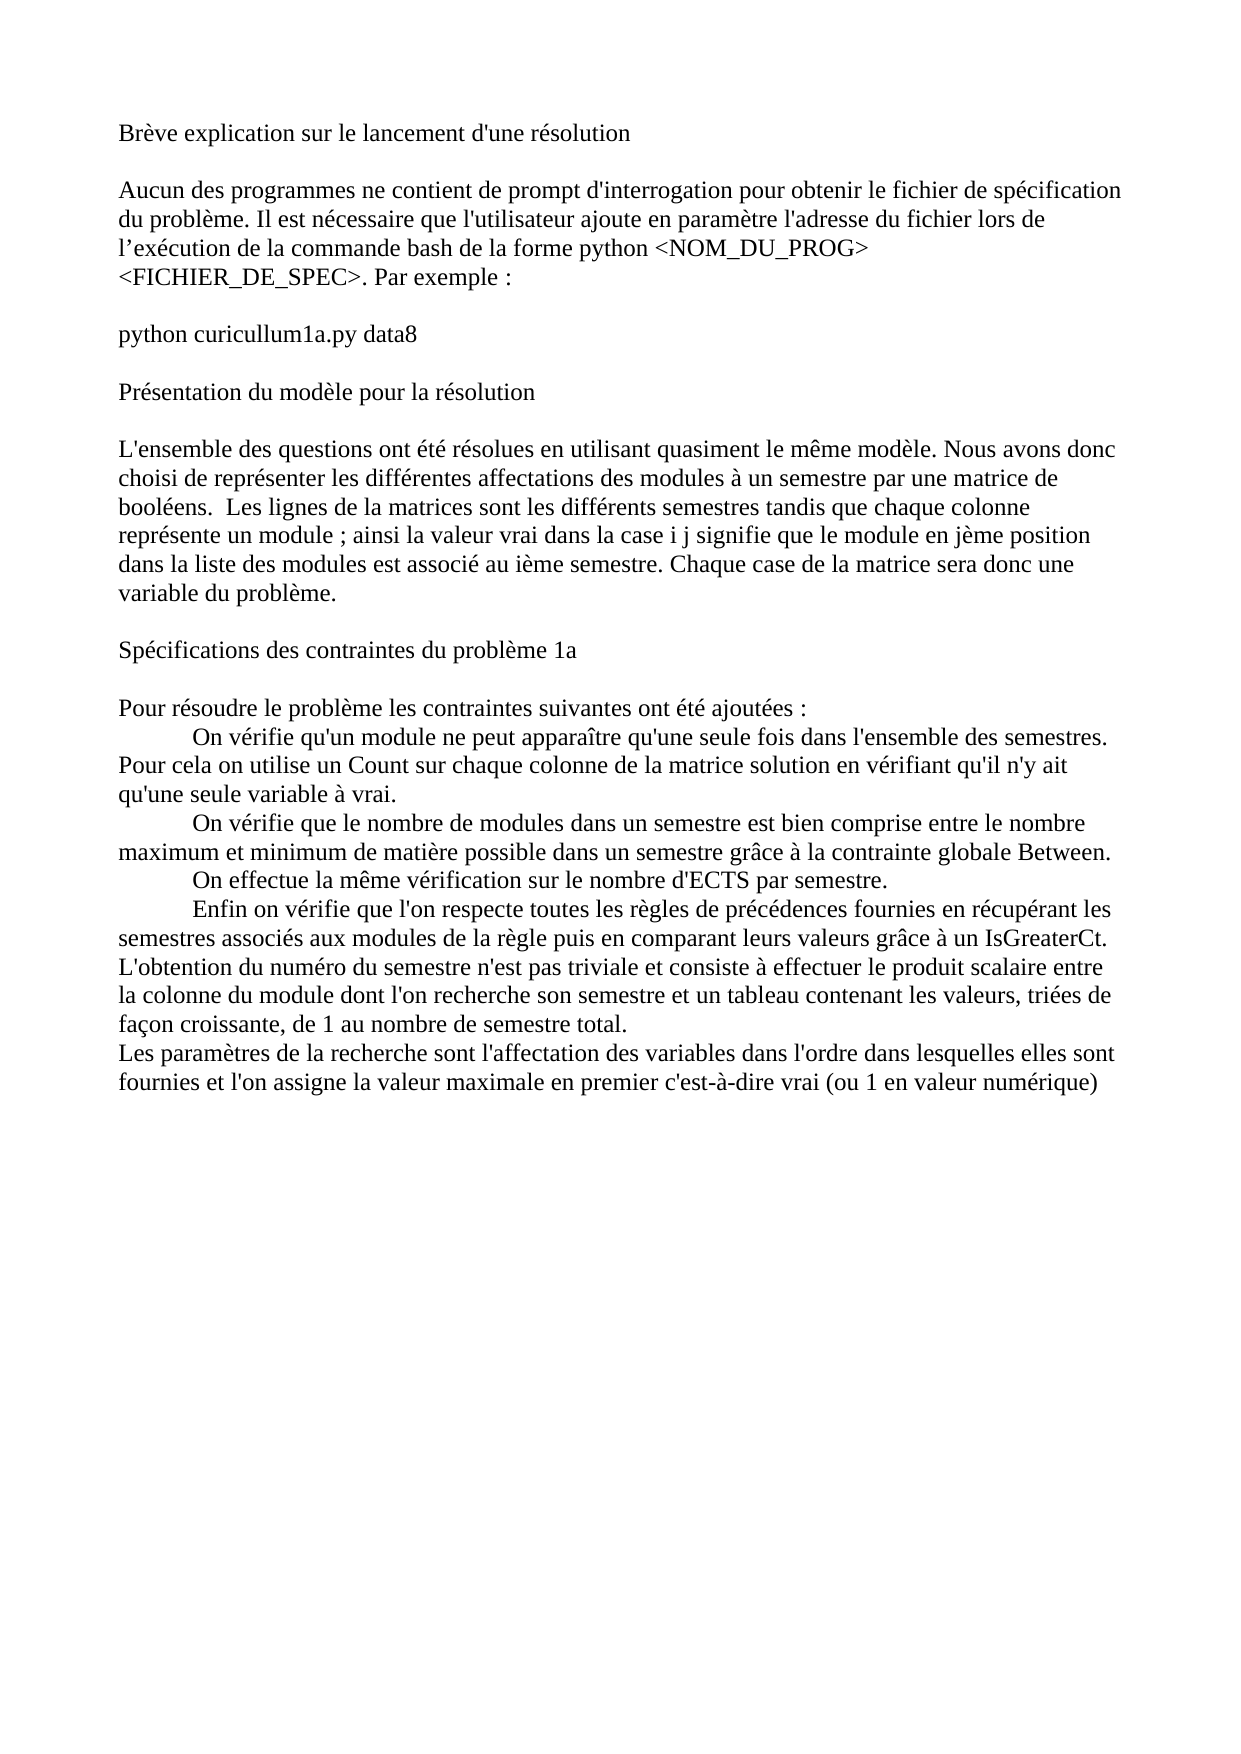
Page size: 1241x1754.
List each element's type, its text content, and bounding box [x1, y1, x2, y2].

text Les paramètres de la recherche sont l'affectation des variables dans l'ordre dans lesquelles elles sont fournies et l'on assigne la valeur maximale en premier c'est-à-dire vrai (ou 1 en valeur numérique) [118, 1038, 1122, 1096]
text Présentation du modèle pour la résolution [118, 377, 1122, 406]
text Aucun des programmes ne contient de prompt d'interrogation pour obtenir le fichier de spécification du problème. Il est nécessaire que l'utilisateur ajoute en paramètre l'adresse du fichier lors de l’exécution de la commande bash de la forme python <NOM_DU_PROG> <FICHIER_DE_SPEC>. Par exemple : [118, 176, 1122, 291]
text Pour résoudre le problème les contraintes suivantes ont été ajoutées : [118, 693, 1122, 722]
text On effectue la même vérification sur le nombre d'ECTS par semestre. [118, 866, 1122, 894]
text python curicullum1a.py data8 [118, 319, 1122, 348]
text Enfin on vérifie que l'on respecte toutes les règles de précédences fournies en récupérant les semestres associés aux modules de la règle puis en comparant leurs valeurs grâce à un IsGreaterCt. L'obtention du numéro du semestre n'est pas triviale et consiste à effectuer le produit scalaire entre la colonne du module dont l'on recherche son semestre et un tableau contenant les valeurs, triées de façon croissante, de 1 au nombre de semestre total. [118, 894, 1122, 1038]
text Brève explication sur le lancement d'une résolution [118, 118, 1122, 147]
text L'ensemble des questions ont été résolues en utilisant quasiment le même modèle. Nous avons donc choisi de représenter les différentes affectations des modules à un semestre par une matrice de booléens. Les lignes de la matrices sont les différents semestres tandis que chaque colonne représente un module ; ainsi la valeur vrai dans la case i j signifie que le module en jème position dans la liste des modules est associé au ième semestre. Chaque case de la matrice sera donc une variable du problème. [118, 434, 1122, 607]
text On vérifie qu'un module ne peut apparaître qu'une seule fois dans l'ensemble des semestres. Pour cela on utilise un Count sur chaque colonne de la matrice solution en vérifiant qu'il n'y ait qu'une seule variable à vrai. [118, 722, 1122, 808]
text On vérifie que le nombre de modules dans un semestre est bien comprise entre le nombre maximum et minimum de matière possible dans un semestre grâce à la contrainte globale Between. [118, 808, 1122, 866]
text Spécifications des contraintes du problème 1a [118, 636, 1122, 664]
